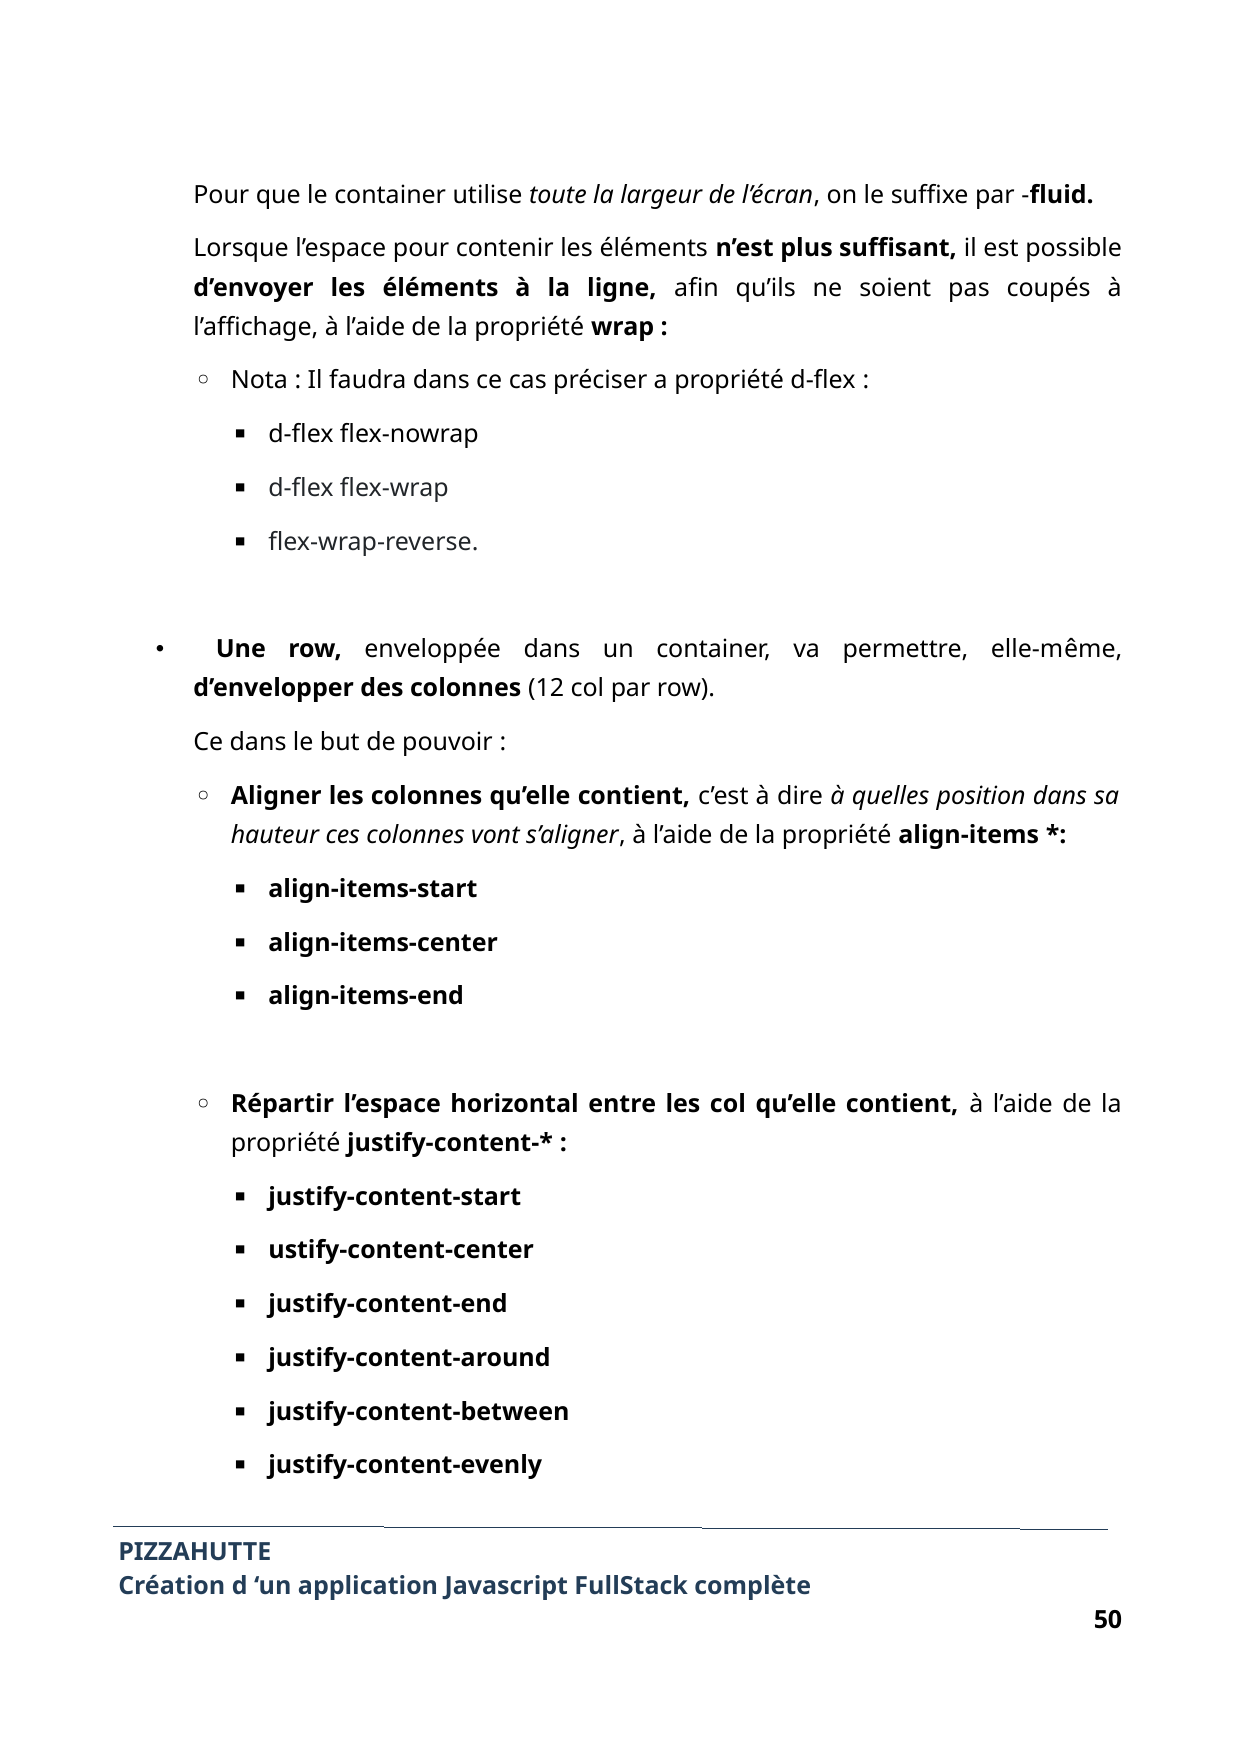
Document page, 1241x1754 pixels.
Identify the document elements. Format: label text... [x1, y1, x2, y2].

list Lorsque l’espace pour contenir les éléments n’est plus suffisant, il est possible d’envoyer les éléments à la ligne, afin qu’ils ne soient pas coupés à l’affichage, à l’aide de la propriété wrap : [156, 230, 1122, 342]
list Une row, enveloppée dans un container, va permettre, elle-même, d’envelopper des colonnes (12 col par row). [156, 631, 1122, 704]
list Ce dans le but de pouvoir : [156, 724, 1122, 758]
list Pour que le container utilise toute la largeur de l’écran, on le suffixe par -fluid. [156, 176, 1122, 210]
list justify-content-start [231, 1178, 1122, 1212]
list align-items-start [231, 871, 1122, 904]
list d-flex flex-nowrap [231, 416, 1122, 450]
list flex-wrap-reverse. [231, 523, 1122, 557]
list justify-content-around [231, 1340, 1122, 1374]
list align-items-end [231, 978, 1122, 1012]
list Nota : Il faudra dans ce cas préciser a propriété d-flex : [193, 362, 1122, 396]
list Aligner les colonnes qu’elle contient, c’est à dire à quelles position dans sa hauteur ces colonnes vont s’aligner, à l’aide de la propriété align-items *: [193, 778, 1122, 851]
list justify-content-between [231, 1393, 1122, 1427]
list align-items-center [231, 924, 1122, 958]
list justify-content-evenly [231, 1447, 1122, 1481]
list d-flex flex-wrap [231, 470, 1122, 504]
list Répartir l’espace horizontal entre les col qu’elle contient, à l’aide de la propriété justify-content-* : [193, 1086, 1122, 1159]
list justify-content-end [231, 1286, 1122, 1320]
list ustify-content-center [231, 1232, 1122, 1266]
